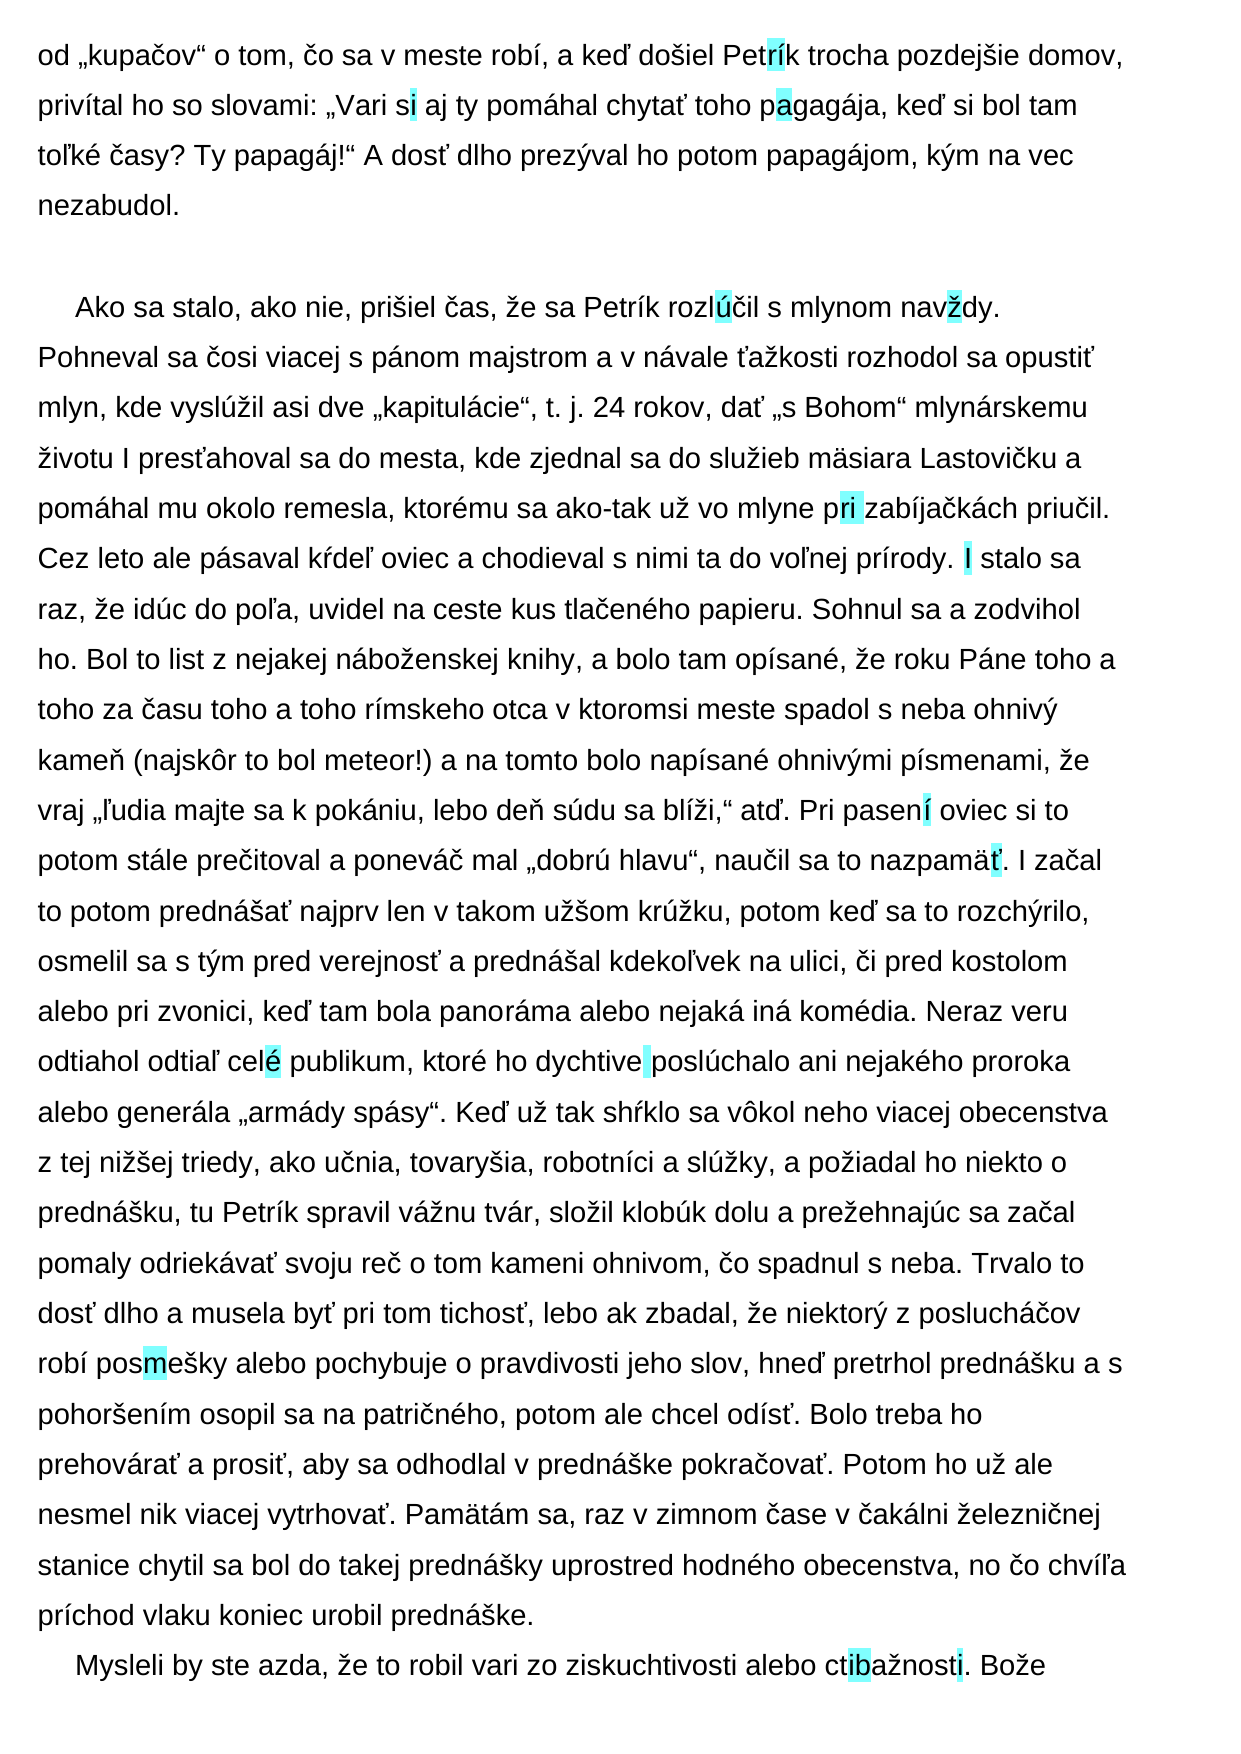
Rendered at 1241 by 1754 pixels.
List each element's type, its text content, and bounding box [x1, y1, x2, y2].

text Mysleli by ste azda, že to robil vari zo ziskuchtivosti alebo ctibažnosti. Bože [37, 1648, 1130, 1682]
text Ako sa stalo, ako nie, prišiel čas, že sa Petrík rozlúčil s mlynom navždy. Pohneval sa čosi viacej s pánom majstrom a v návale ťažkosti rozhodol sa opustiť mlyn, kde vyslúžil asi dve „kapitulácie“, t. j. 24 rokov, dať „s Bohom“ mlynárskemu životu I presťahoval sa do mesta, kde zjednal sa do služieb mäsiara Lastovičku a pomáhal mu okolo remesla, ktorému sa ako-tak už vo mlyne pri zabíjačkách priučil. Cez leto ale pásaval kŕdeľ oviec a chodieval s nimi ta do voľnej prírody. I stalo sa raz, že idúc do poľa, uvidel na ceste kus tlačeného papieru. Sohnul sa a zodvihol ho. Bol to list z nejakej náboženskej knihy, a bolo tam opísané, že roku Páne toho a toho za času toho a toho rímskeho otca v ktoromsi meste spadol s neba ohnivý kameň (najskôr to bol meteor!) a na tomto bolo napísané ohnivými písmenami, že vraj „ľudia majte sa k pokániu, lebo deň súdu sa blíži,“ atď. Pri pasení oviec si to potom stále prečitoval a poneváč mal „dobrú hlavu“, naučil sa to nazpamäť. I začal to potom prednášať najprv len v takom užšom krúžku, potom keď sa to rozchýrilo, osmelil sa s tým pred ve­rejnosť a prednášal kdekoľvek na ulici, či pred kostolom alebo pri zvonici, keď tam bola pano­ráma alebo nejaká iná komédia. Neraz veru odtiahol odtiaľ celé publikum, ktoré ho dychtive poslúchalo ani nejakého proroka alebo generála „armády spásy“. Keď už tak shŕklo sa vôkol neho viacej obecenstva z tej nižšej triedy, ako učnia, tovaryšia, robotníci a slúžky, a požiadal ho niekto o prednášku, tu Petrík spravil vážnu tvár, složil klobúk dolu a prežehnajúc sa začal pomaly odriekávať svoju reč o tom kameni ohnivom, čo spadnul s neba. Trvalo to dosť dlho a musela byť pri tom tichosť, lebo ak zbadal, že niektorý z poslucháčov robí posmešky alebo pochybuje o pravdivosti jeho slov, hneď pretrhol prednášku a s pohoršením osopil sa na patričného, potom ale chcel odísť. Bolo treba ho prehovárať a prosiť, aby sa odhodlal v prednáške pokračovať. Potom ho už ale nesmel nik viacej vytrhovať. Pamätám sa, raz v zimnom čase v čakálni železničnej sta­nice chytil sa bol do takej prednášky uprostred hodného obecenstva, no čo chvíľa príchod vlaku koniec urobil prednáške. [37, 290, 1130, 1631]
text od „kupačov“ o tom, čo sa v meste robí, a keď došiel Petrík trocha pozdejšie domov, privítal ho so slovami: „Vari si aj ty pomáhal chytať toho pagagája, keď si bol tam toľké časy? Ty papagáj!“ A dosť dlho prezýval ho potom papagájom, kým na vec nezabudol. [37, 37, 1130, 222]
